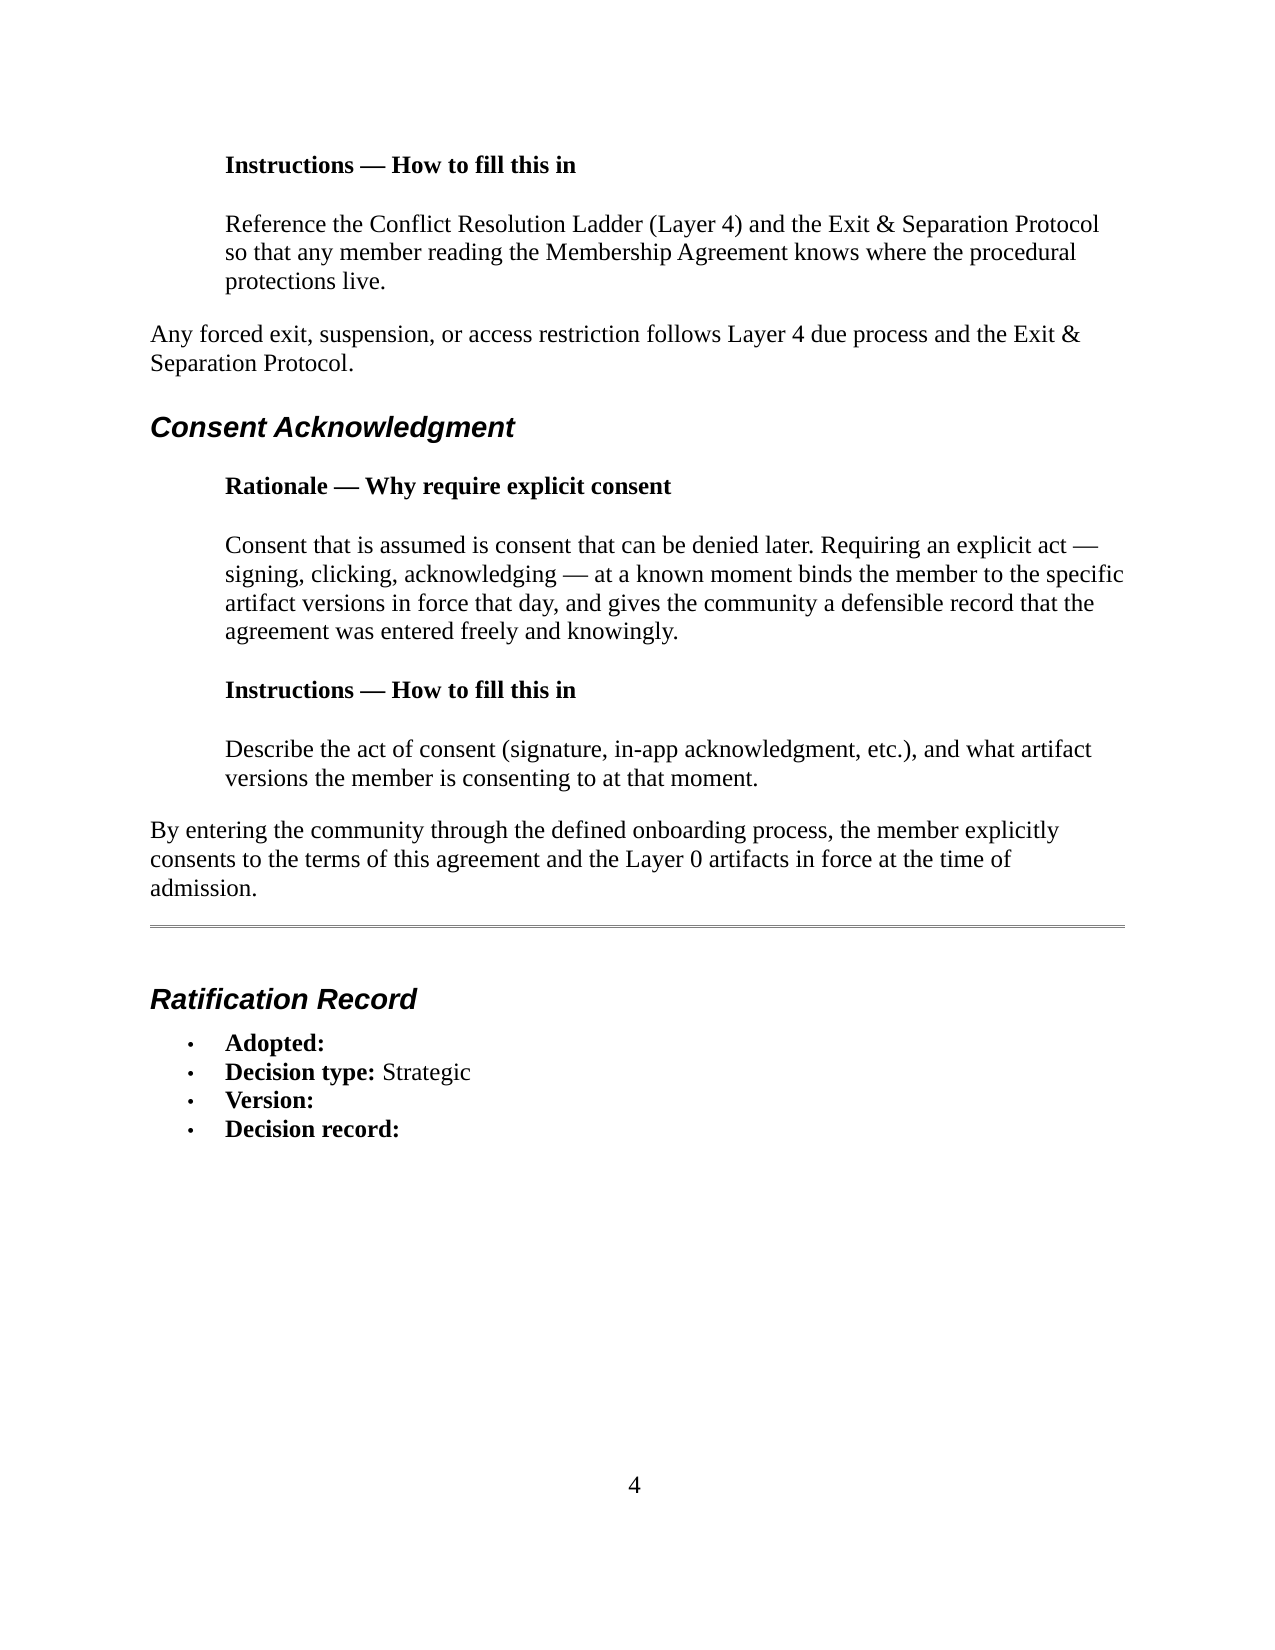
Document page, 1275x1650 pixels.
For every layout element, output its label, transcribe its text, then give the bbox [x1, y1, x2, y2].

list Decision record: [187, 1114, 1125, 1143]
text Consent that is assumed is consent that can be denied later. Requiring an explicit act — signing, clicking, acknowledging — at a known moment binds the member to the specific artifact versions in force that day, and gives the community a defensible record that the agreement was entered freely and knowingly. [225, 530, 1125, 645]
list Decision type: Strategic [187, 1057, 1125, 1085]
text By entering the community through the defined onboarding process, the member explicitly consents to the terms of this agreement and the Layer 0 artifacts in force at the time of admission. [150, 815, 1125, 902]
text Instructions — How to fill this in [225, 675, 1125, 704]
text Reference the Conflict Resolution Ladder (Layer 4) and the Exit & Separation Protocol so that any member reading the Membership Agreement knows where the procedural protections live. [225, 209, 1125, 295]
text Rationale — Why require explicit consent [225, 471, 1125, 500]
subtitle Consent Acknowledgment [150, 410, 1125, 444]
text Describe the act of consent (signature, in-app acknowledgment, etc.), and what artifact versions the member is consenting to at that moment. [225, 734, 1125, 791]
list Version: [187, 1085, 1125, 1114]
text Any forced exit, suspension, or access restriction follows Layer 4 due process and the Exit & Separation Protocol. [150, 319, 1125, 376]
list Adopted: [187, 1028, 1125, 1057]
text Instructions — How to fill this in [225, 150, 1125, 179]
subtitle Ratification Record [150, 982, 1125, 1015]
